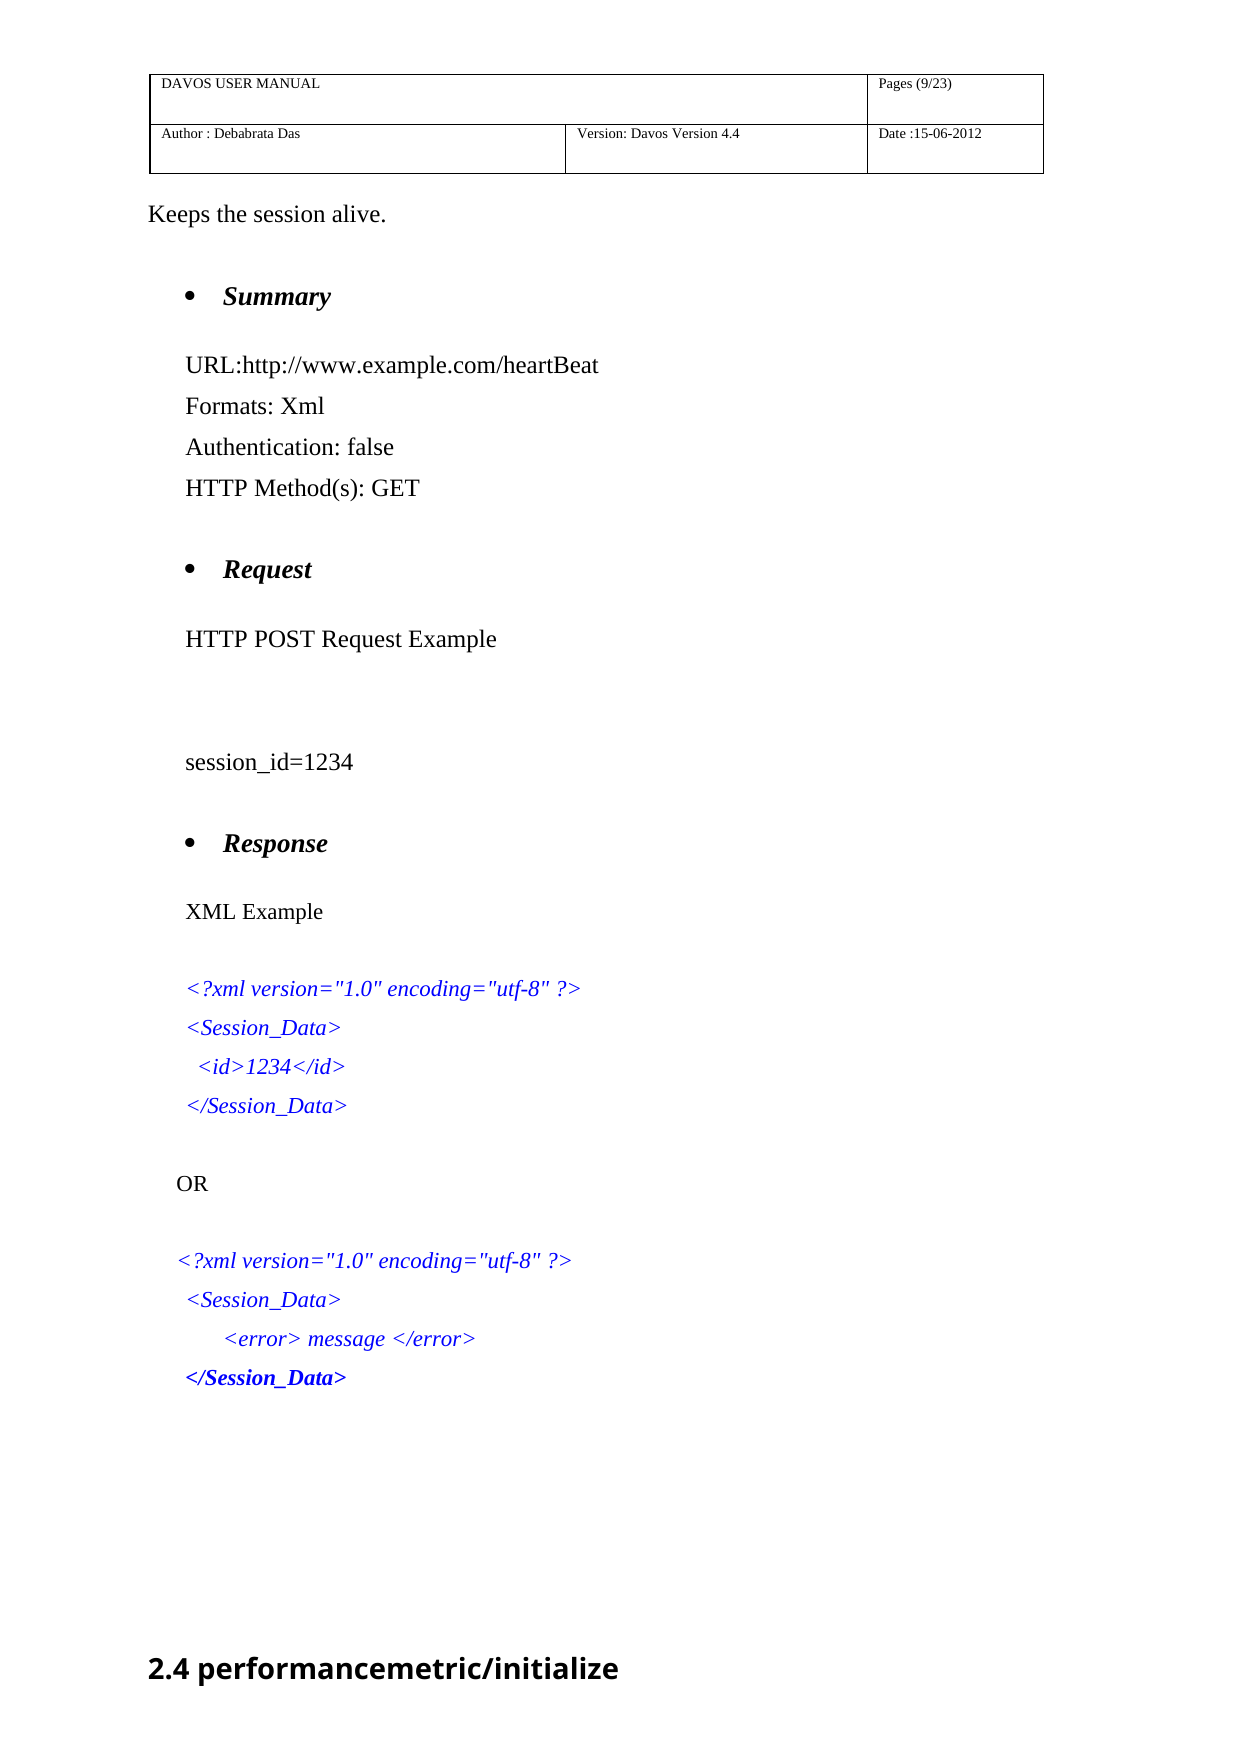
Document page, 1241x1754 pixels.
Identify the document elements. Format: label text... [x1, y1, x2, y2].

text </Session_Data> [185, 1364, 1050, 1390]
list Response [185, 828, 1050, 859]
text HTTP Method(s): GET [148, 473, 1050, 502]
text <Session_Data> [148, 1286, 1050, 1313]
text <id>1234</id> [185, 1053, 1050, 1079]
text Authentication: false [148, 432, 1050, 461]
text Formats: Xml [148, 391, 1050, 420]
text Keeps the session alive. [148, 199, 1050, 228]
list Summary [185, 280, 1050, 311]
text <error> message </error> [148, 1325, 1050, 1351]
text XML Example [185, 898, 1050, 924]
text <?xml version="1.0" encoding="utf-8" ?> [185, 975, 1050, 1002]
text <Session_Data> [185, 1014, 1050, 1041]
list Request [185, 554, 1050, 585]
text session_id=1234 [185, 747, 1050, 776]
text HTTP POST Request Example [185, 624, 1050, 652]
text OR [148, 1170, 1050, 1196]
subtitle 2.4 performancemetric/initialize [148, 1648, 1050, 1688]
text URL:http://www.example.com/heartBeat [148, 350, 1050, 378]
text </Session_Data> [185, 1092, 1050, 1118]
text <?xml version="1.0" encoding="utf-8" ?> [148, 1247, 1050, 1274]
